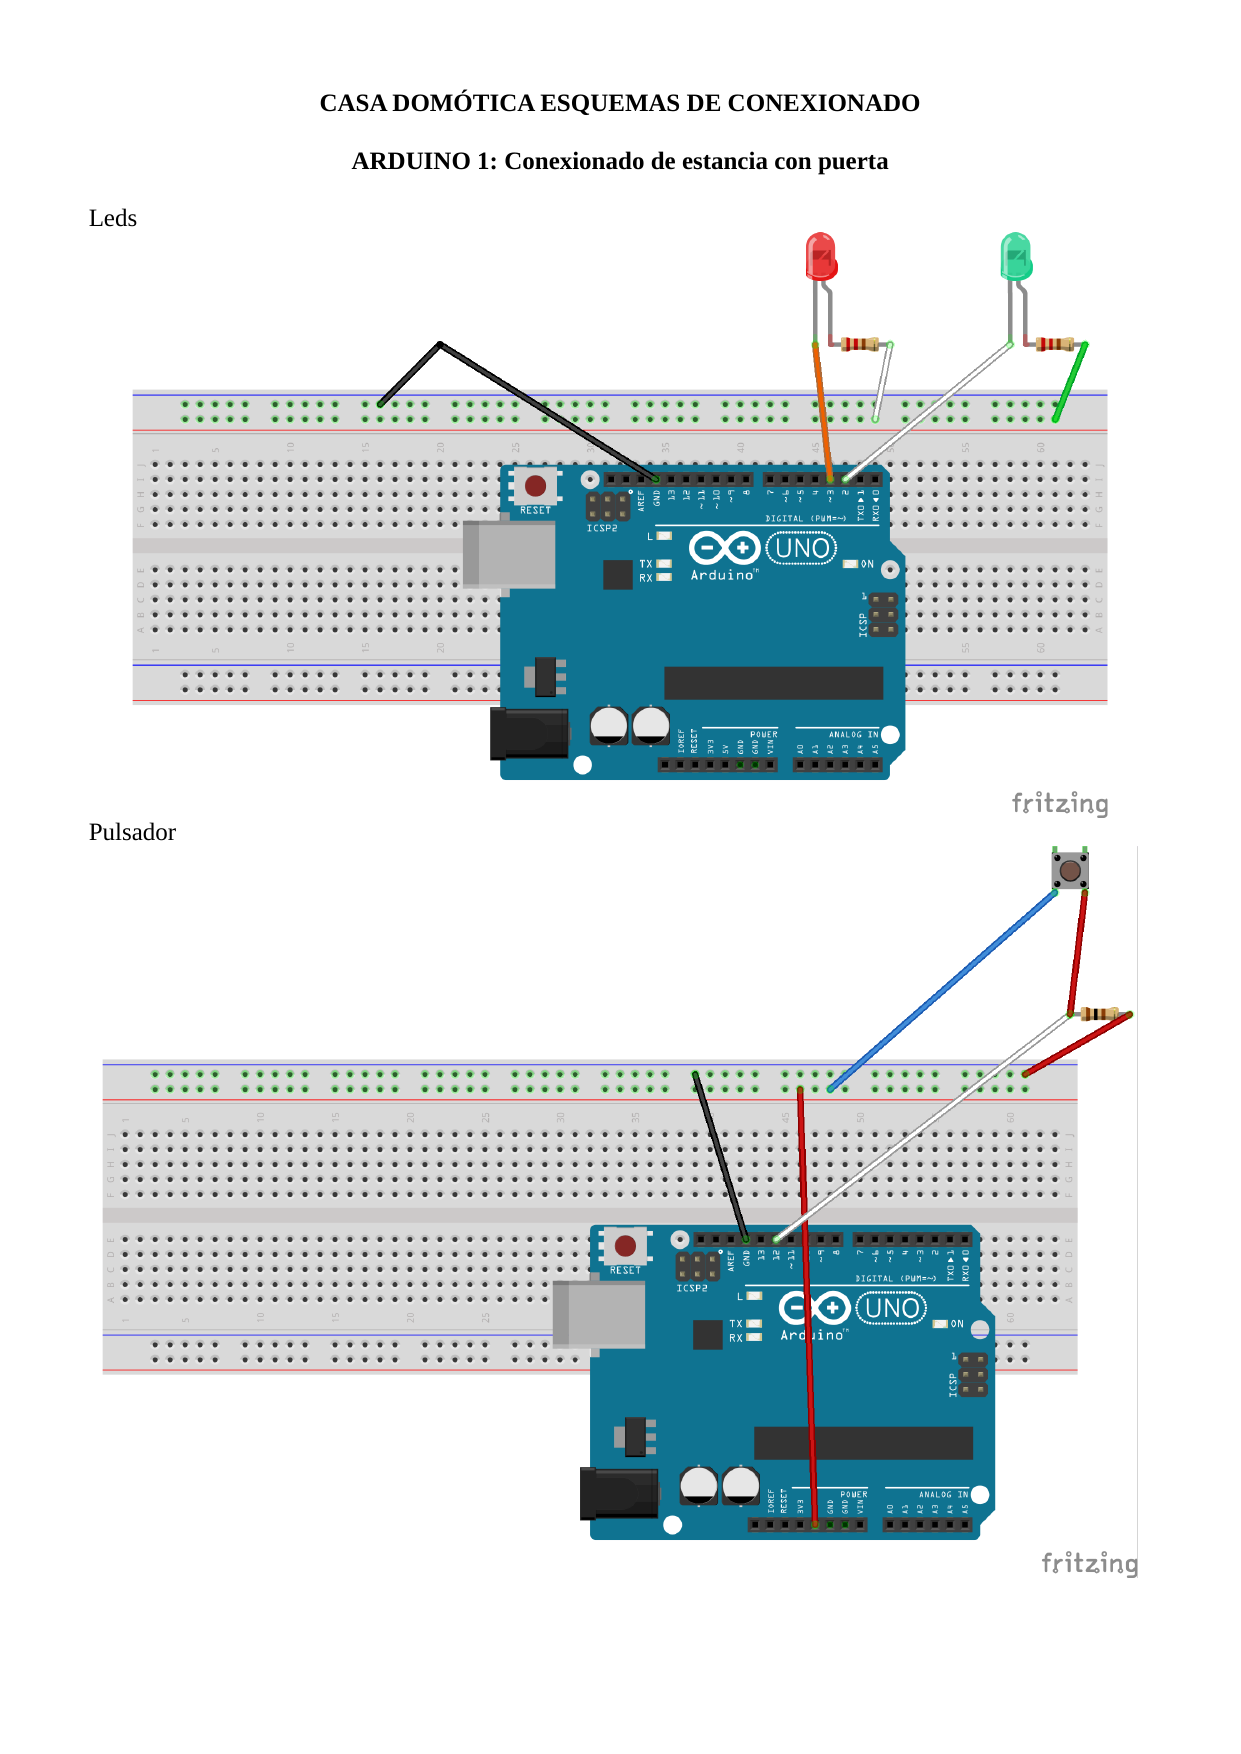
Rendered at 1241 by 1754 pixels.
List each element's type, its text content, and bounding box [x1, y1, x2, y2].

text CASA DOMÓTICA ESQUEMAS DE CONEXIONADO [88, 88, 1152, 117]
picture [132, 232, 1108, 818]
text Leds [88, 203, 1152, 232]
text ARDUINO 1: Conexionado de estancia con puerta [88, 146, 1152, 175]
picture [102, 846, 1138, 1578]
text Pulsador [88, 232, 1152, 846]
